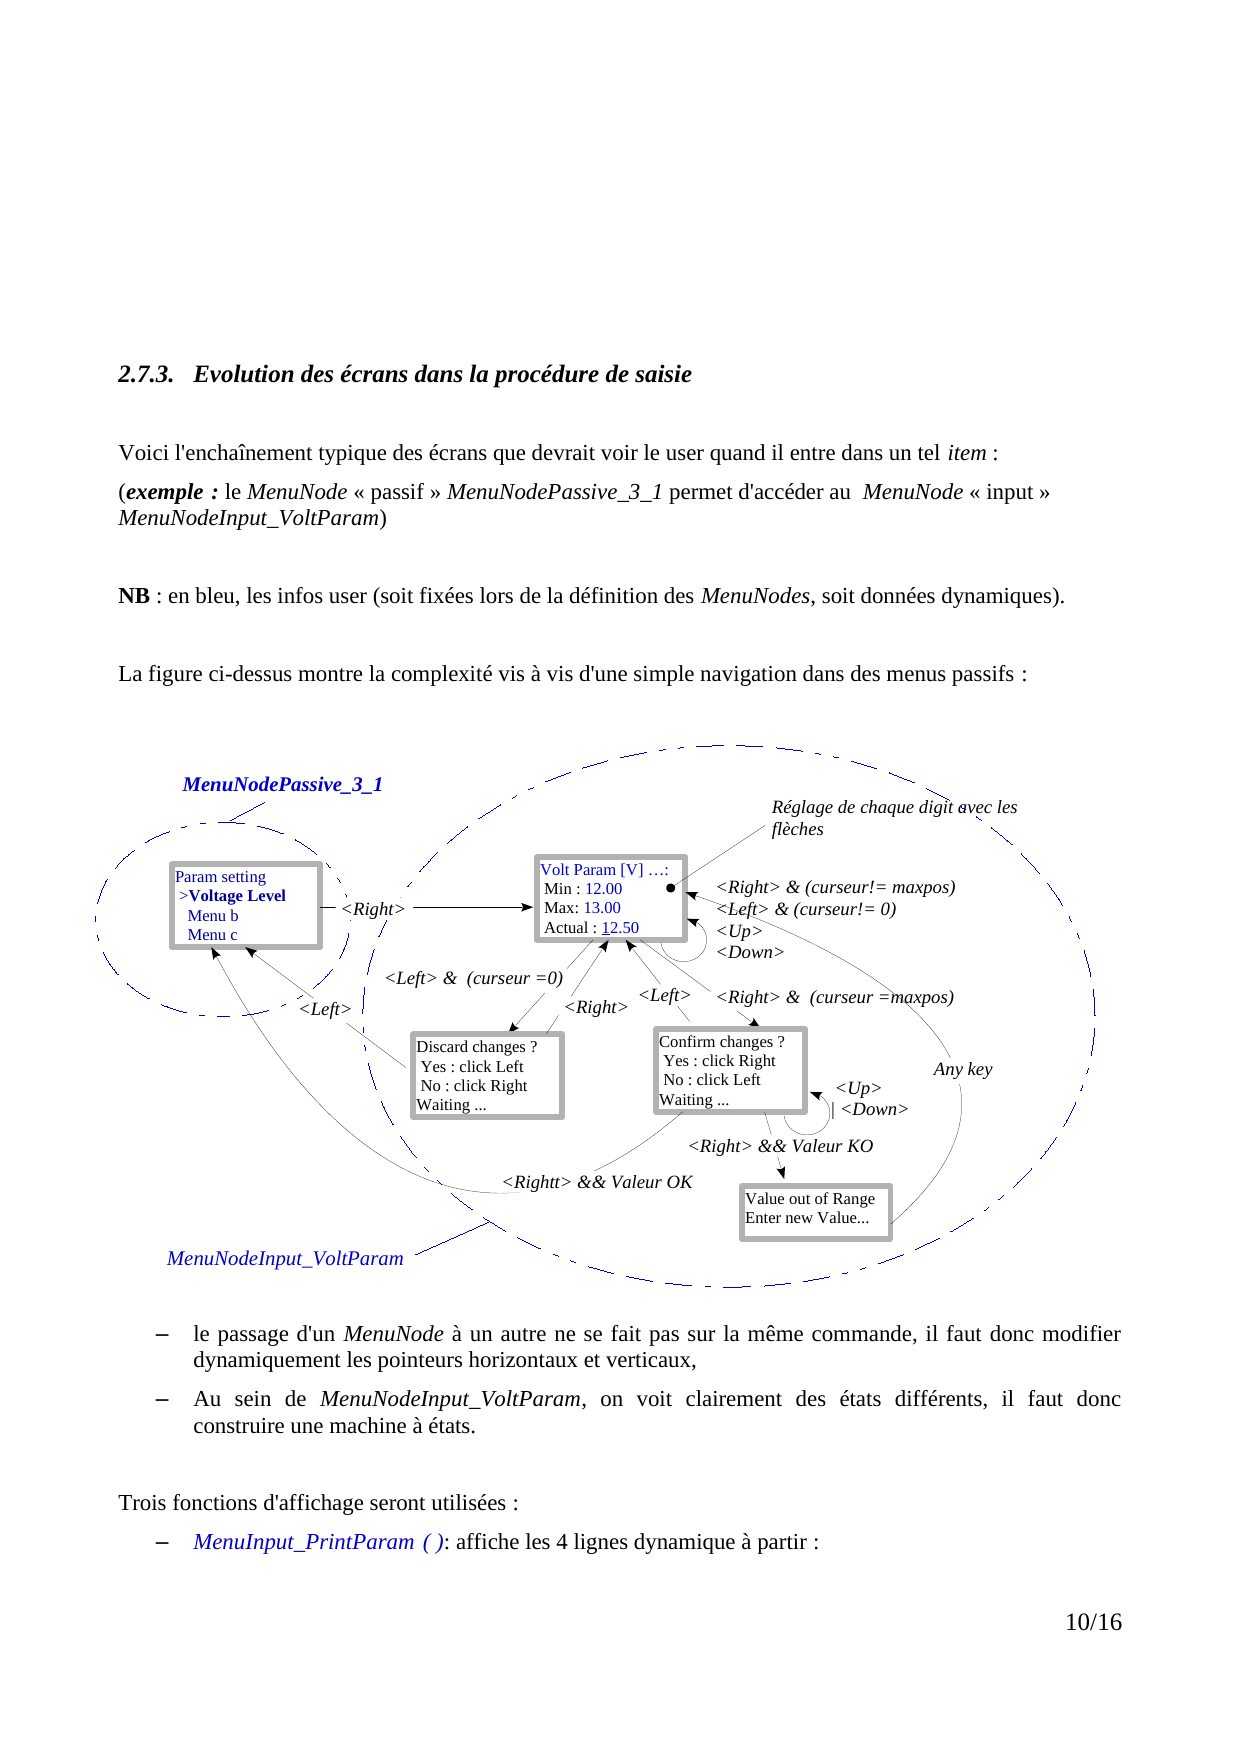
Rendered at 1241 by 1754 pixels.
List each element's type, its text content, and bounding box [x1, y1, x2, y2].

list Au sein de MenuNodeInput_VoltParam, on voit clairement des états différents, il faut donc construire une machine à états. [156, 1385, 1122, 1438]
text Trois fonctions d'affichage seront utilisées : [118, 1489, 1122, 1516]
text NB : en bleu, les infos user (soit fixées lors de la définition des MenuNodes, soit données dynamiques). [118, 582, 1122, 608]
subtitle Evolution des écrans dans la procédure de saisie [118, 359, 1122, 388]
list MenuInput_PrintParam ( ): affiche les 4 lignes dynamique à partir : [156, 1528, 1122, 1554]
text La figure ci-dessus montre la complexité vis à vis d'une simple navigation dans des menus passifs : [118, 659, 1122, 686]
text Voici l'enchaînement typique des écrans que devrait voir le user quand il entre dans un tel item : [118, 439, 1122, 465]
list le passage d'un MenuNode à un autre ne se fait pas sur la même commande, il faut donc modifier dynamiquement les pointeurs horizontaux et verticaux, [156, 1320, 1122, 1373]
text (exemple : le MenuNode « passif » MenuNodePassive_3_1 permet d'accéder au MenuNode « input » MenuNodeInput_VoltParam) [118, 478, 1122, 531]
